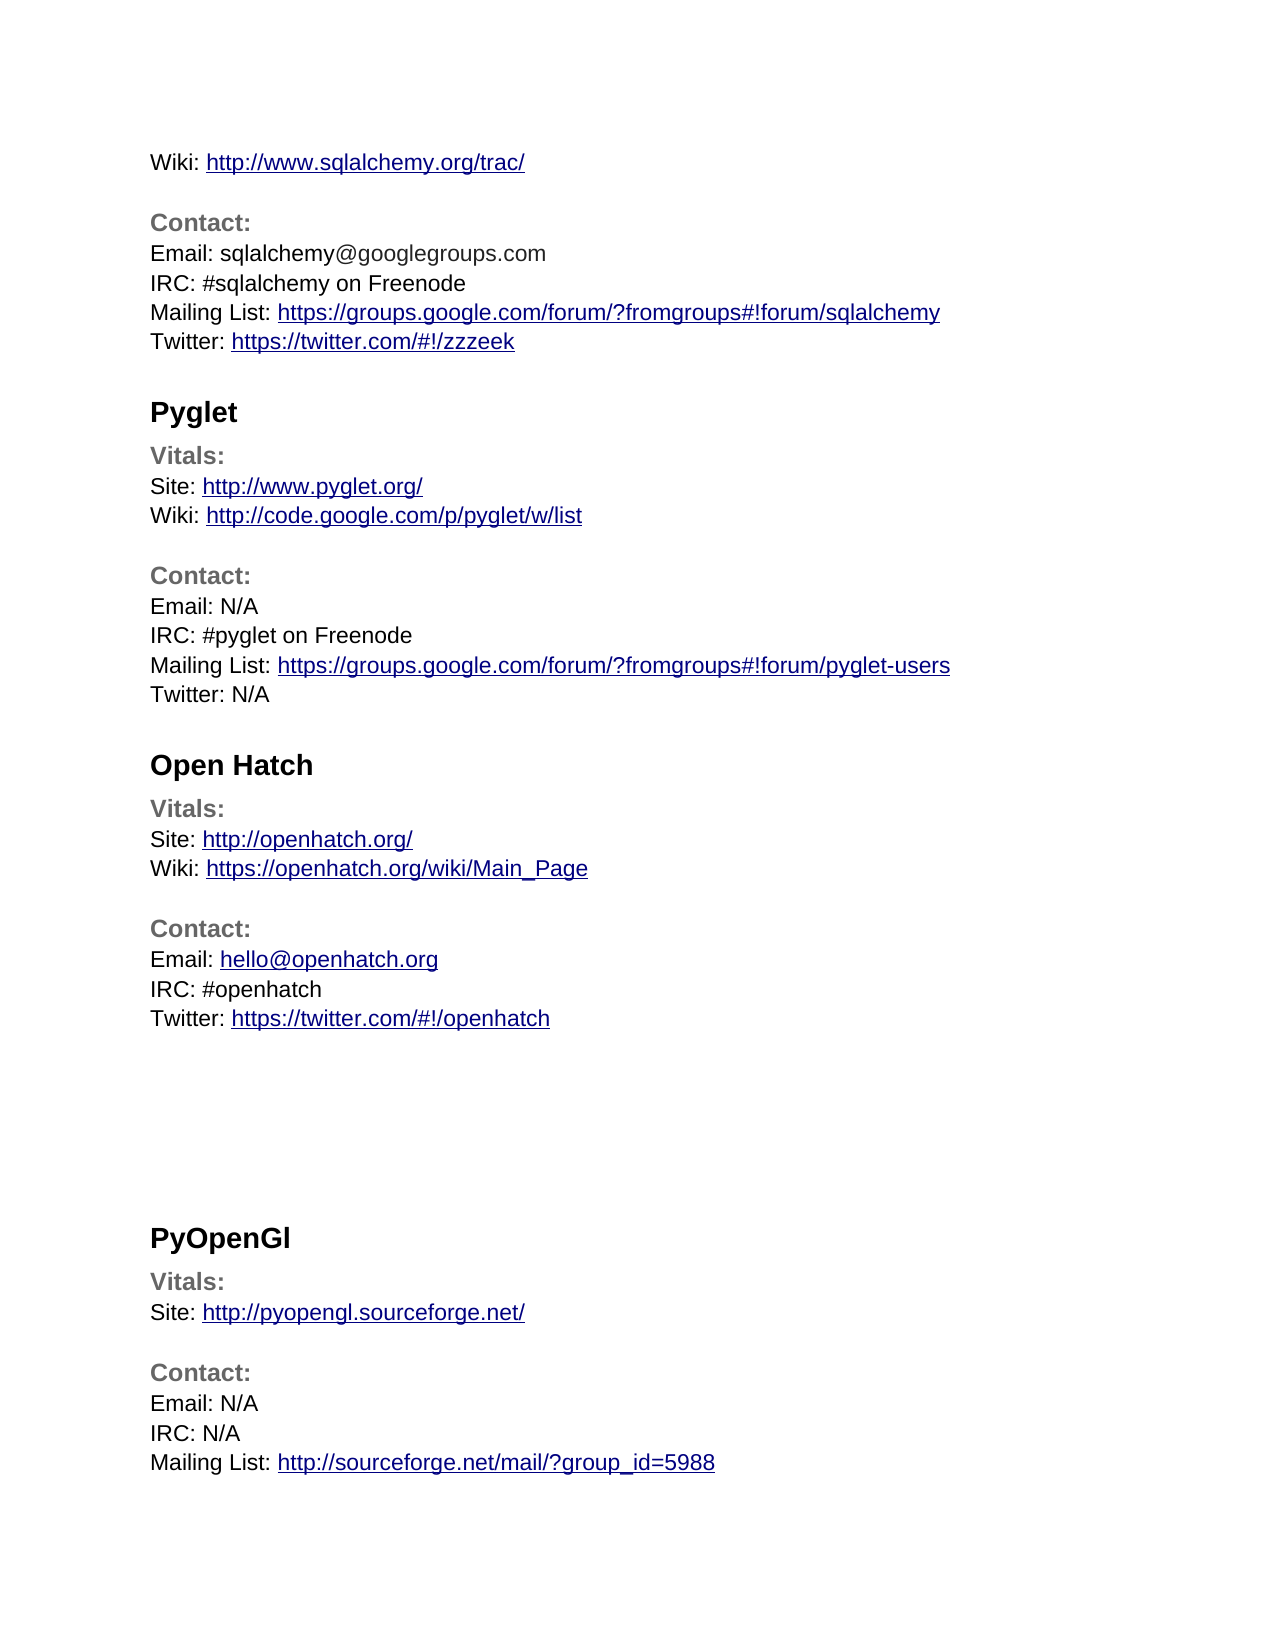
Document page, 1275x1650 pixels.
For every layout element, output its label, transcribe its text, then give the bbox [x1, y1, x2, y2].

text Vitals: [150, 1268, 1125, 1296]
text Mailing List: http://sourceforge.net/mail/?group_id=5988 [150, 1450, 1125, 1475]
text IRC: #pyglet on Freenode [150, 623, 1125, 649]
text Twitter: https://twitter.com/#!/openhatch [150, 1006, 1125, 1031]
text Email: N/A [150, 594, 1125, 619]
text IRC: #openhatch [150, 976, 1125, 1002]
text Wiki: https://openhatch.org/wiki/Main_Page [150, 856, 1125, 882]
text Mailing List: https://groups.google.com/forum/?fromgroups#!forum/pyglet-users [150, 653, 1125, 678]
subtitle Open Hatch [150, 749, 1125, 781]
text Site: http://pyopengl.sourceforge.net/ [150, 1300, 1125, 1326]
text Contact: [150, 209, 1125, 237]
text Contact: [150, 915, 1125, 943]
text Email: N/A IRC: N/A [150, 1391, 1125, 1446]
text Twitter: https://twitter.com/#!/zzzeek [150, 329, 1125, 354]
subtitle Pyglet [150, 396, 1125, 428]
text IRC: #sqlalchemy on Freenode [150, 270, 1125, 296]
text Email: hello@openhatch.org [150, 947, 1125, 972]
text Email: sqlalchemy@googlegroups.com [150, 241, 1125, 266]
text Wiki: http://www.sqlalchemy.org/trac/ [150, 150, 1125, 176]
text Vitals: [150, 442, 1125, 469]
text Contact: [150, 562, 1125, 590]
text Wiki: http://code.google.com/p/pyglet/w/list [150, 503, 1125, 529]
text Site: http://openhatch.org/ [150, 827, 1125, 852]
text Contact: [150, 1359, 1125, 1387]
text Mailing List: https://groups.google.com/forum/?fromgroups#!forum/sqlalchemy [150, 299, 1125, 325]
subtitle PyOpenGl [150, 1222, 1125, 1255]
text Vitals: [150, 794, 1125, 822]
text Site: http://www.pyglet.org/ [150, 474, 1125, 499]
text Twitter: N/A [150, 682, 1125, 708]
